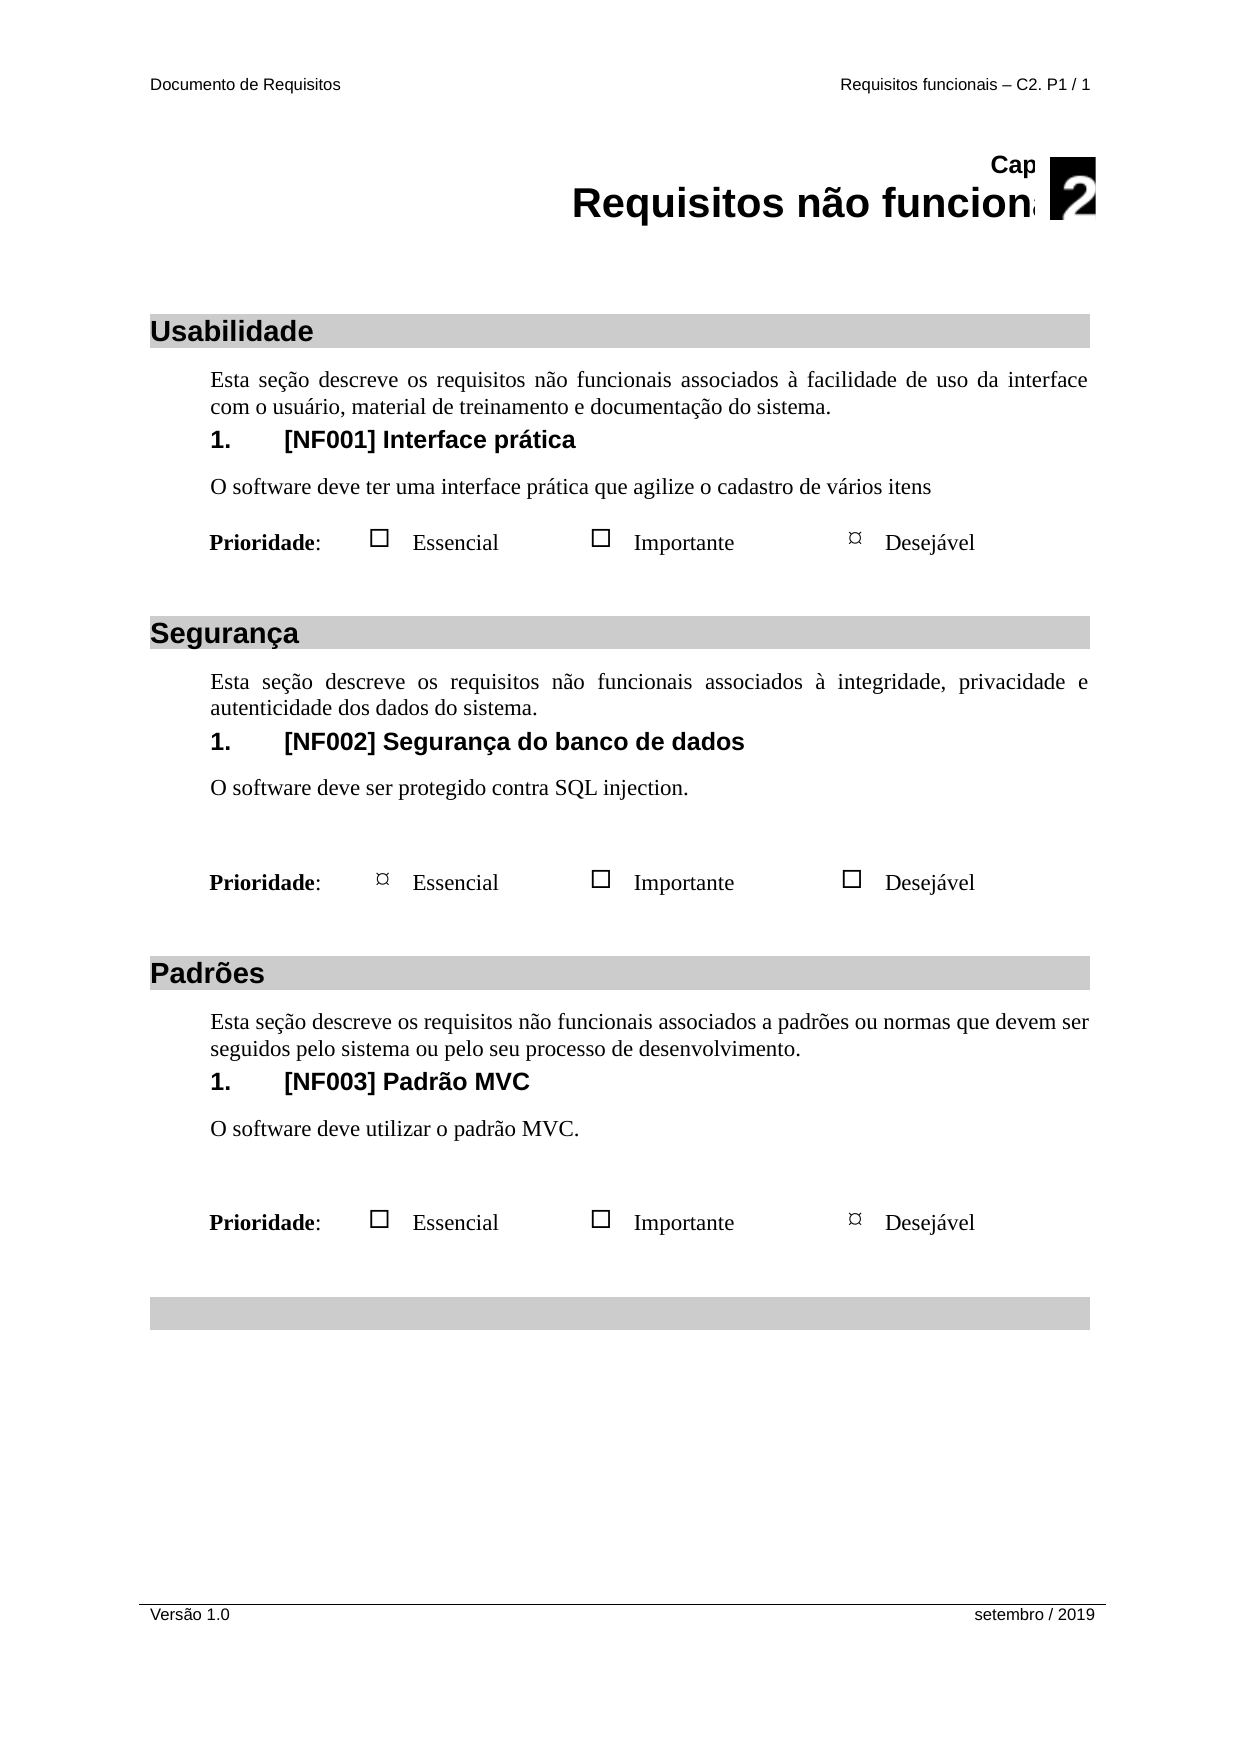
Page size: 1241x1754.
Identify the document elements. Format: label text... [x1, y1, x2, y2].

table_header  [578, 506, 622, 578]
list [NF001] Interface prática [210, 425, 1090, 454]
text O software deve ser protegido contra SQL injection. [210, 774, 1090, 801]
table_header Essencial [401, 1186, 578, 1259]
table_header  [578, 1186, 622, 1259]
text Esta seção descreve os requisitos não funcionais associados a padrões ou normas que devem ser seguidos pelo sistema ou pelo seu processo de desenvolvimento. [210, 1008, 1090, 1061]
table_header Desejável [874, 846, 1021, 919]
table_header  [829, 506, 873, 578]
table_header  [357, 846, 401, 919]
subtitle Padrões [150, 956, 1090, 990]
table_header  [357, 506, 401, 578]
table_header Importante [623, 1186, 829, 1259]
table_header  [829, 1186, 873, 1259]
table_header Prioridade: [194, 1186, 357, 1259]
table_header Desejável [874, 506, 1017, 578]
table_header  [578, 846, 622, 919]
text Esta seção descreve os requisitos não funcionais associados à integridade, privacidade e autenticidade dos dados do sistema. [210, 668, 1090, 721]
list [NF002] Segurança do banco de dados [210, 727, 1090, 756]
table_header Desejável [874, 1186, 1021, 1259]
text O software deve utilizar o padrão MVC. [210, 1115, 1090, 1141]
subtitle Requisitos não funcionais [150, 179, 1035, 227]
table_header Prioridade: [194, 506, 357, 578]
table_header Importante [623, 846, 829, 919]
subtitle Segurança [150, 616, 1090, 649]
table_header Essencial [401, 846, 578, 919]
table_header  [829, 846, 873, 919]
subtitle Usabilidade [150, 314, 1090, 348]
table_header  [357, 1186, 401, 1259]
table_header Importante [623, 506, 829, 578]
text O software deve ter uma interface prática que agilize o cadastro de vários itens [210, 473, 1090, 499]
table_header Essencial [401, 506, 578, 578]
list [NF003] Padrão MVC [210, 1067, 1090, 1096]
table_header Prioridade: [194, 846, 357, 919]
text Capítulo [150, 150, 1096, 227]
text Esta seção descreve os requisitos não funcionais associados à facilidade de uso da interface com o usuário, material de treinamento e documentação do sistema. [210, 366, 1090, 419]
